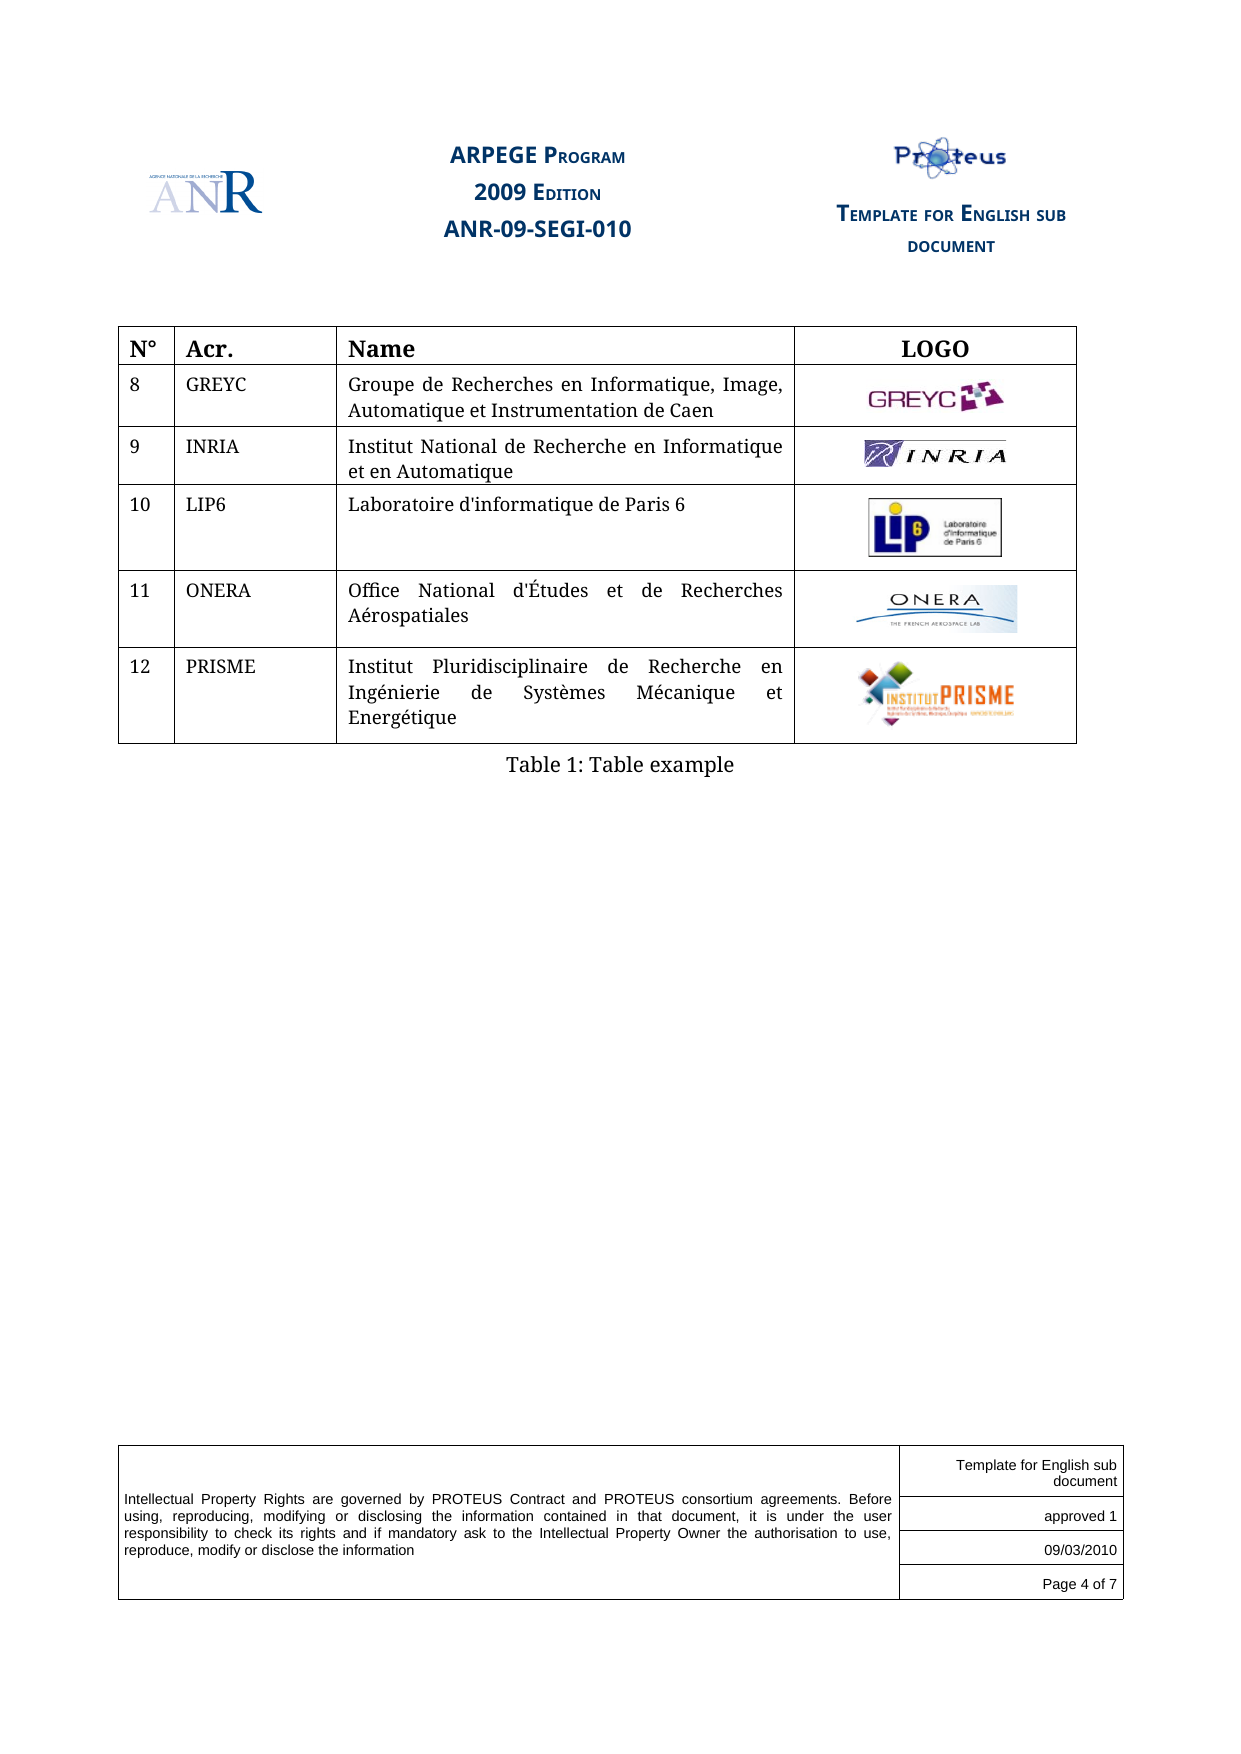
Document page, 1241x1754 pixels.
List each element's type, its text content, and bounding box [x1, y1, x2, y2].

table_cell 10 [119, 485, 174, 570]
table_header N° [119, 327, 174, 364]
picture [864, 440, 1007, 467]
table_header Acr. [175, 327, 336, 364]
picture [886, 133, 1016, 182]
picture [868, 498, 1002, 557]
table_cell 8 [119, 365, 174, 426]
table_cell INRIA [175, 427, 336, 484]
table_cell 9 [119, 427, 174, 484]
picture [852, 585, 1018, 633]
table_cell 12 [119, 648, 174, 743]
table_cell [795, 485, 1076, 570]
table_header Name [337, 327, 794, 364]
table_cell [795, 427, 1076, 484]
table_cell GREYC [175, 365, 336, 426]
picture [866, 379, 1005, 413]
table_cell Laboratoire d'informatique de Paris 6 [337, 485, 794, 570]
table_cell ONERA [175, 571, 336, 647]
table_cell Office National d'Études et de Recherches Aérospatiales [337, 571, 794, 647]
table_cell Groupe de Recherches en Informatique, Image, Automatique et Instrumentation de Caen [337, 365, 794, 426]
table_cell [795, 571, 1076, 647]
table_cell [795, 365, 1076, 426]
table_header LOGO [795, 327, 1076, 364]
table_cell 11 [119, 571, 174, 647]
table_cell PRISME [175, 648, 336, 743]
table_cell Institut Pluridisciplinaire de Recherche en Ingénierie de Systèmes Mécanique et Energétique [337, 648, 794, 743]
table_cell LIP6 [175, 485, 336, 570]
table_cell [795, 648, 1076, 743]
picture [856, 661, 1014, 730]
table_cell Institut National de Recherche en Informatique et en Automatique [337, 427, 794, 484]
text Table 1: Table example [118, 750, 1122, 778]
